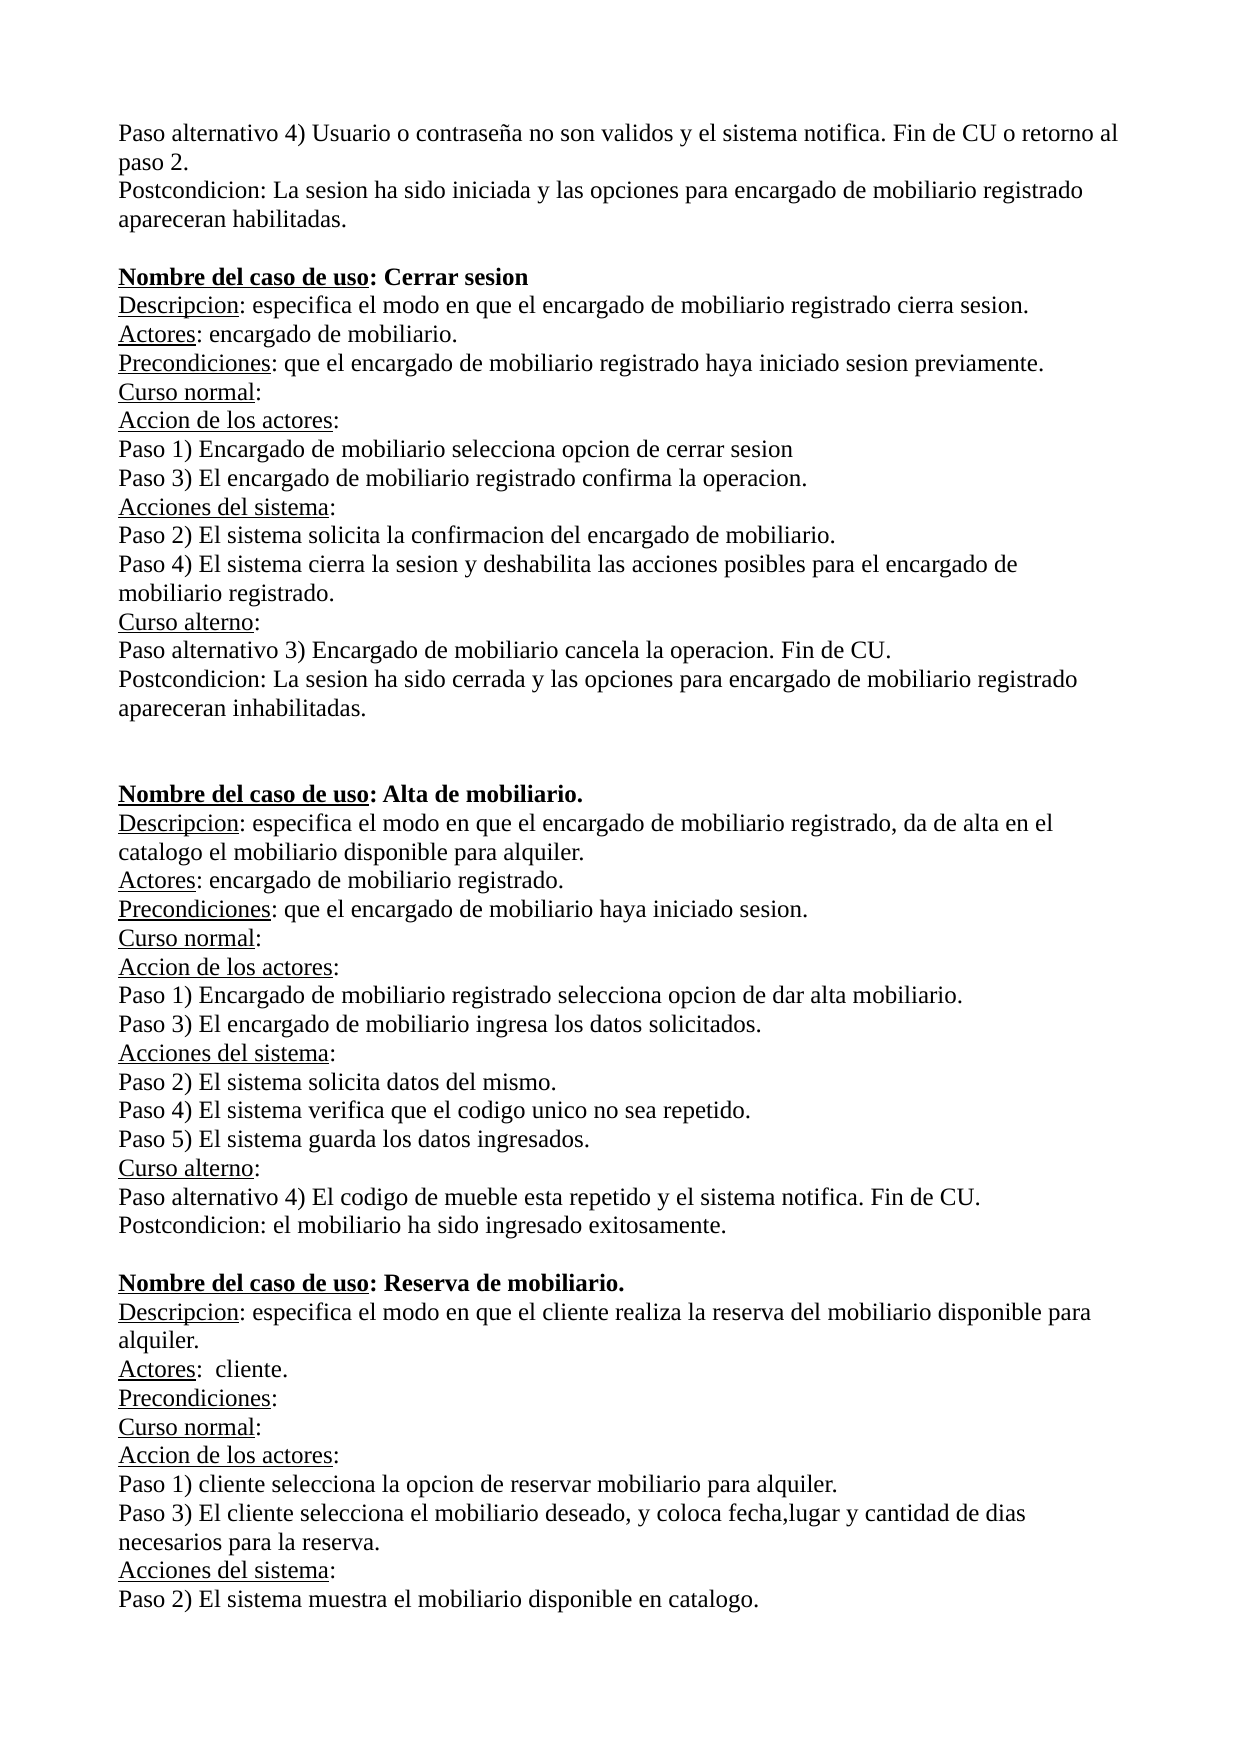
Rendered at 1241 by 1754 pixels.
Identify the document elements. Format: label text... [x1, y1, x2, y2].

text Nombre del caso de uso: Cerrar sesion [118, 262, 1122, 291]
text Postcondicion: La sesion ha sido cerrada y las opciones para encargado de mobiliario registrado apareceran inhabilitadas. [118, 664, 1122, 722]
text Accion de los actores: [118, 1441, 1122, 1469]
text Curso alterno: [118, 1153, 1122, 1182]
text Descripcion: especifica el modo en que el cliente realiza la reserva del mobiliario disponible para alquiler. [118, 1297, 1122, 1354]
text Descripcion: especifica el modo en que el encargado de mobiliario registrado, da de alta en el catalogo el mobiliario disponible para alquiler. [118, 808, 1122, 866]
text Paso 3) El encargado de mobiliario registrado confirma la operacion. [118, 463, 1122, 492]
text Paso 3) El encargado de mobiliario ingresa los datos solicitados. [118, 1009, 1122, 1038]
text Acciones del sistema: [118, 492, 1122, 521]
text Curso normal: [118, 1412, 1122, 1441]
text Paso 2) El sistema solicita datos del mismo. [118, 1067, 1122, 1096]
text Paso alternativo 4) Usuario o contraseña no son validos y el sistema notifica. Fin de CU o retorno al paso 2. [118, 118, 1122, 176]
text Curso normal: [118, 377, 1122, 406]
text Accion de los actores: [118, 952, 1122, 981]
text Actores: encargado de mobiliario. [118, 319, 1122, 348]
text Paso 4) El sistema verifica que el codigo unico no sea repetido. [118, 1096, 1122, 1124]
text Paso 2) El sistema muestra el mobiliario disponible en catalogo. [118, 1584, 1122, 1613]
text Precondiciones: que el encargado de mobiliario haya iniciado sesion. [118, 894, 1122, 923]
text Nombre del caso de uso: Alta de mobiliario. [118, 779, 1122, 808]
text Curso alterno: [118, 607, 1122, 636]
text Postcondicion: La sesion ha sido iniciada y las opciones para encargado de mobiliario registrado apareceran habilitadas. [118, 176, 1122, 233]
text Actores: encargado de mobiliario registrado. [118, 866, 1122, 894]
text Accion de los actores: [118, 406, 1122, 434]
text Acciones del sistema: [118, 1038, 1122, 1067]
text Paso 1) cliente selecciona la opcion de reservar mobiliario para alquiler. [118, 1469, 1122, 1498]
text Paso 2) El sistema solicita la confirmacion del encargado de mobiliario. [118, 521, 1122, 549]
text Paso alternativo 4) El codigo de mueble esta repetido y el sistema notifica. Fin de CU. [118, 1182, 1122, 1211]
text Actores: cliente. [118, 1354, 1122, 1383]
text Descripcion: especifica el modo en que el encargado de mobiliario registrado cierra sesion. [118, 291, 1122, 319]
text Paso 5) El sistema guarda los datos ingresados. [118, 1124, 1122, 1153]
text Precondiciones: [118, 1383, 1122, 1412]
text Acciones del sistema: [118, 1556, 1122, 1584]
text Paso alternativo 3) Encargado de mobiliario cancela la operacion. Fin de CU. [118, 636, 1122, 664]
text Paso 4) El sistema cierra la sesion y deshabilita las acciones posibles para el encargado de mobiliario registrado. [118, 549, 1122, 607]
text Postcondicion: el mobiliario ha sido ingresado exitosamente. [118, 1211, 1122, 1239]
text Paso 3) El cliente selecciona el mobiliario deseado, y coloca fecha,lugar y cantidad de dias necesarios para la reserva. [118, 1498, 1122, 1556]
text Precondiciones: que el encargado de mobiliario registrado haya iniciado sesion previamente. [118, 348, 1122, 377]
text Paso 1) Encargado de mobiliario selecciona opcion de cerrar sesion [118, 434, 1122, 463]
text Curso normal: [118, 923, 1122, 952]
text Paso 1) Encargado de mobiliario registrado selecciona opcion de dar alta mobiliario. [118, 981, 1122, 1009]
text Nombre del caso de uso: Reserva de mobiliario. [118, 1268, 1122, 1297]
